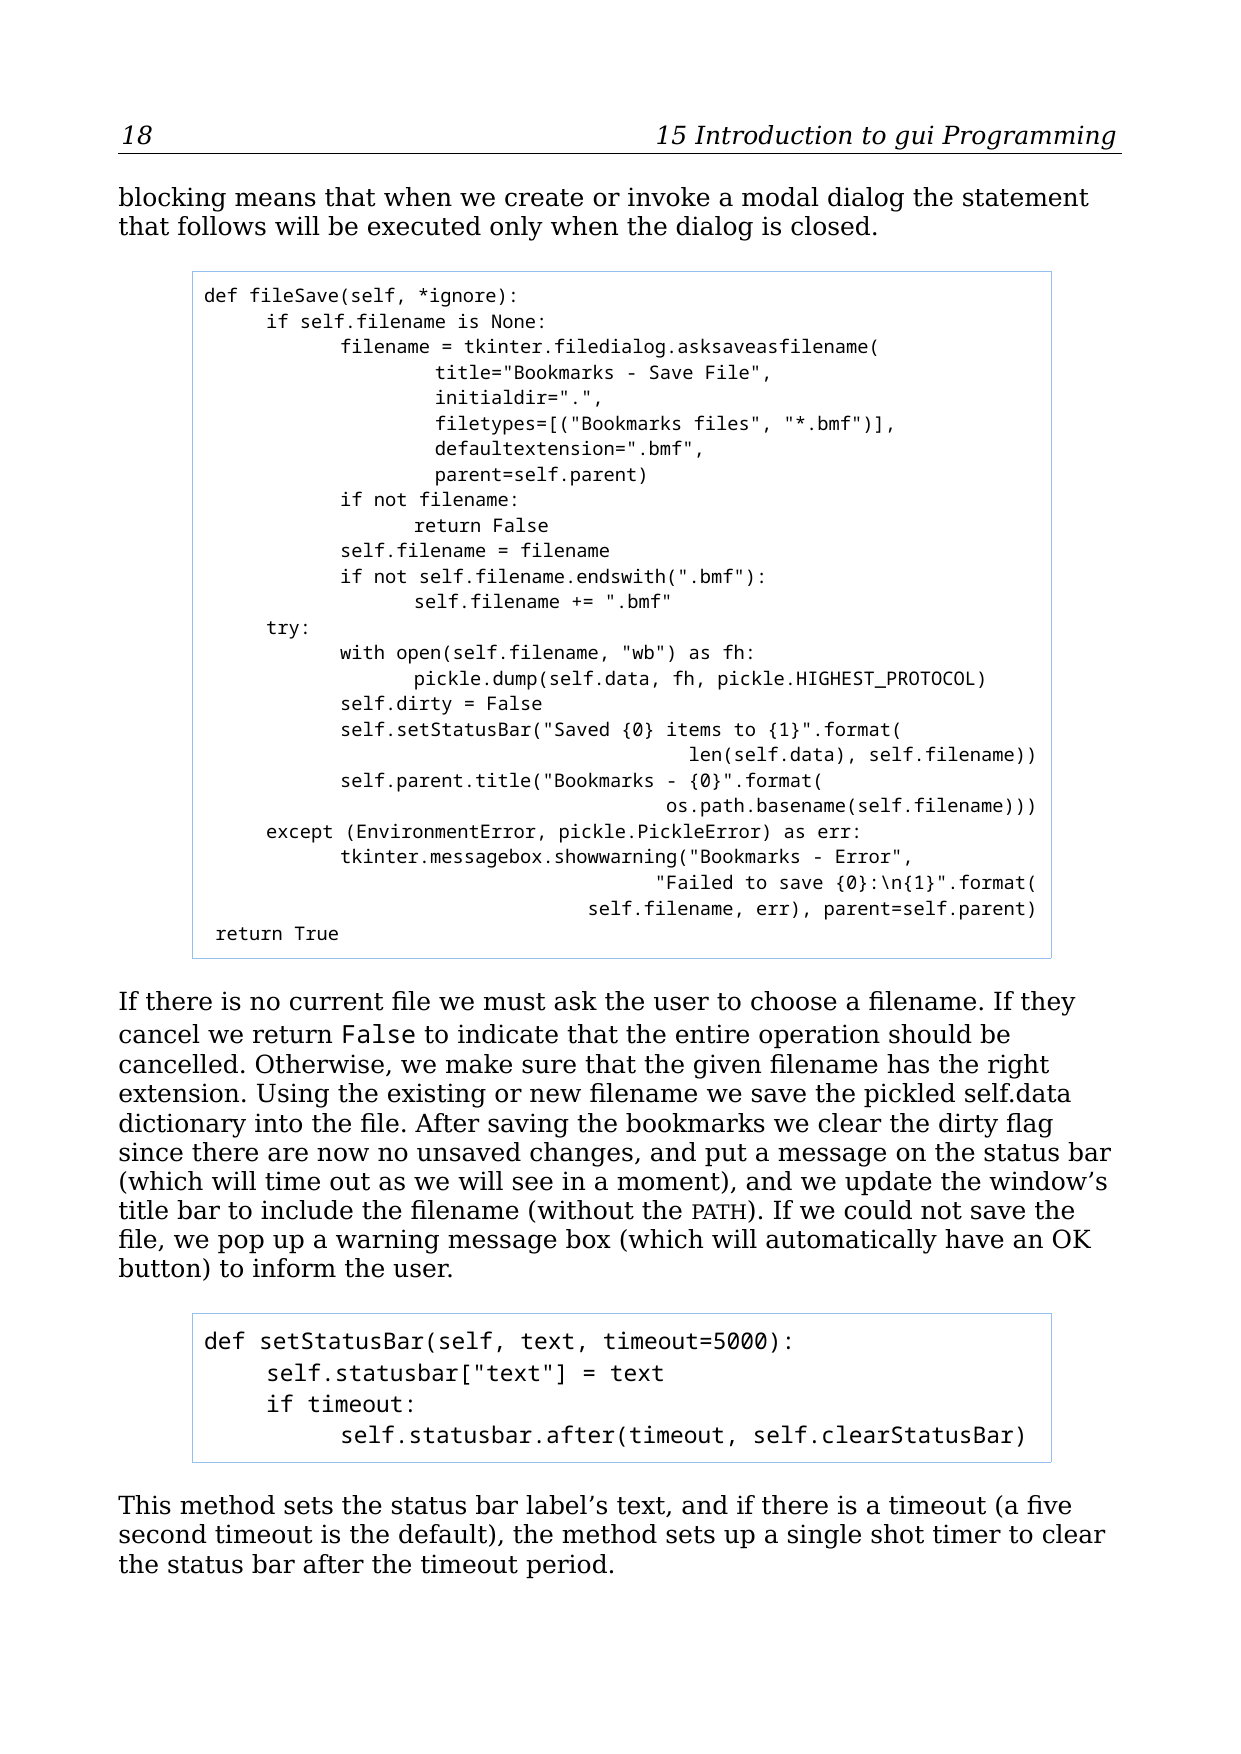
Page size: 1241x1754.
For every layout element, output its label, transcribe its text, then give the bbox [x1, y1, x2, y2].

text def fileSave(self, *ignore): [193, 272, 1051, 296]
text if not self.filename.endswith(".bmf"): [193, 551, 1051, 577]
text if timeout: [193, 1376, 1051, 1407]
text parent=self.parent) [193, 449, 1051, 475]
text self.filename = filename [193, 526, 1051, 551]
text tkinter.messagebox.showwarning("Bookmarks - Error", [193, 832, 1051, 857]
text defaultextension=".bmf", [193, 424, 1051, 449]
text if not filename: [193, 475, 1051, 500]
text self.parent.title("Bookmarks - {0}".format( [193, 755, 1051, 781]
text self.statusbar["text"] = text [193, 1344, 1051, 1376]
text title="Bookmarks - Save File", [193, 347, 1051, 373]
text This method sets the status bar label’s text, and if there is a timeout (a five second timeout is the default), the method sets up a single shot timer to clear the status bar after the timeout period. [118, 1492, 1122, 1579]
text self.dirty = False [193, 679, 1051, 704]
text filetypes=[("Bookmarks files", "*.bmf")], [193, 398, 1051, 424]
text with open(self.filename, "wb") as fh: [193, 628, 1051, 653]
text "Failed to save {0}:\n{1}".format( [193, 857, 1051, 883]
text os.path.basename(self.filename))) [193, 781, 1051, 806]
text def setStatusBar(self, text, timeout=5000): [193, 1314, 1051, 1344]
text blocking means that when we create or invoke a modal dialog the statement that follows will be executed only when the dialog is closed. [118, 183, 1122, 241]
text self.filename, err), parent=self.parent) [193, 883, 1051, 908]
text return True [193, 908, 1051, 958]
text self.statusbar.after(timeout, self.clearStatusBar) [193, 1407, 1051, 1462]
text if self.filename is None: [193, 296, 1051, 322]
text return False [193, 500, 1051, 526]
text filename = tkinter.filedialog.asksaveasfilename( [193, 322, 1051, 347]
text self.filename += ".bmf" [193, 577, 1051, 602]
text If there is no current file we must ask the user to choose a filename. If they cancel we return False to indicate that the entire operation should be cancelled. Otherwise, we make sure that the given filename has the right extension. Using the existing or new filename we save the pickled self.data dictionary into the file. After saving the bookmarks we clear the dirty flag since there are now no unsaved changes, and put a message on the status bar (which will time out as we will see in a moment), and we update the window’s title bar to include the filename (without the path). If we could not save the file, we pop up a warning message box (which will automatically have an OK button) to inform the user. [118, 987, 1122, 1284]
text except (EnvironmentError, pickle.PickleError) as err: [193, 806, 1051, 832]
text pickle.dump(self.data, fh, pickle.HIGHEST_PROTOCOL) [193, 653, 1051, 679]
text try: [193, 602, 1051, 628]
text self.setStatusBar("Saved {0} items to {1}".format( [193, 704, 1051, 730]
text len(self.data), self.filename)) [193, 730, 1051, 755]
text initialdir=".", [193, 373, 1051, 398]
